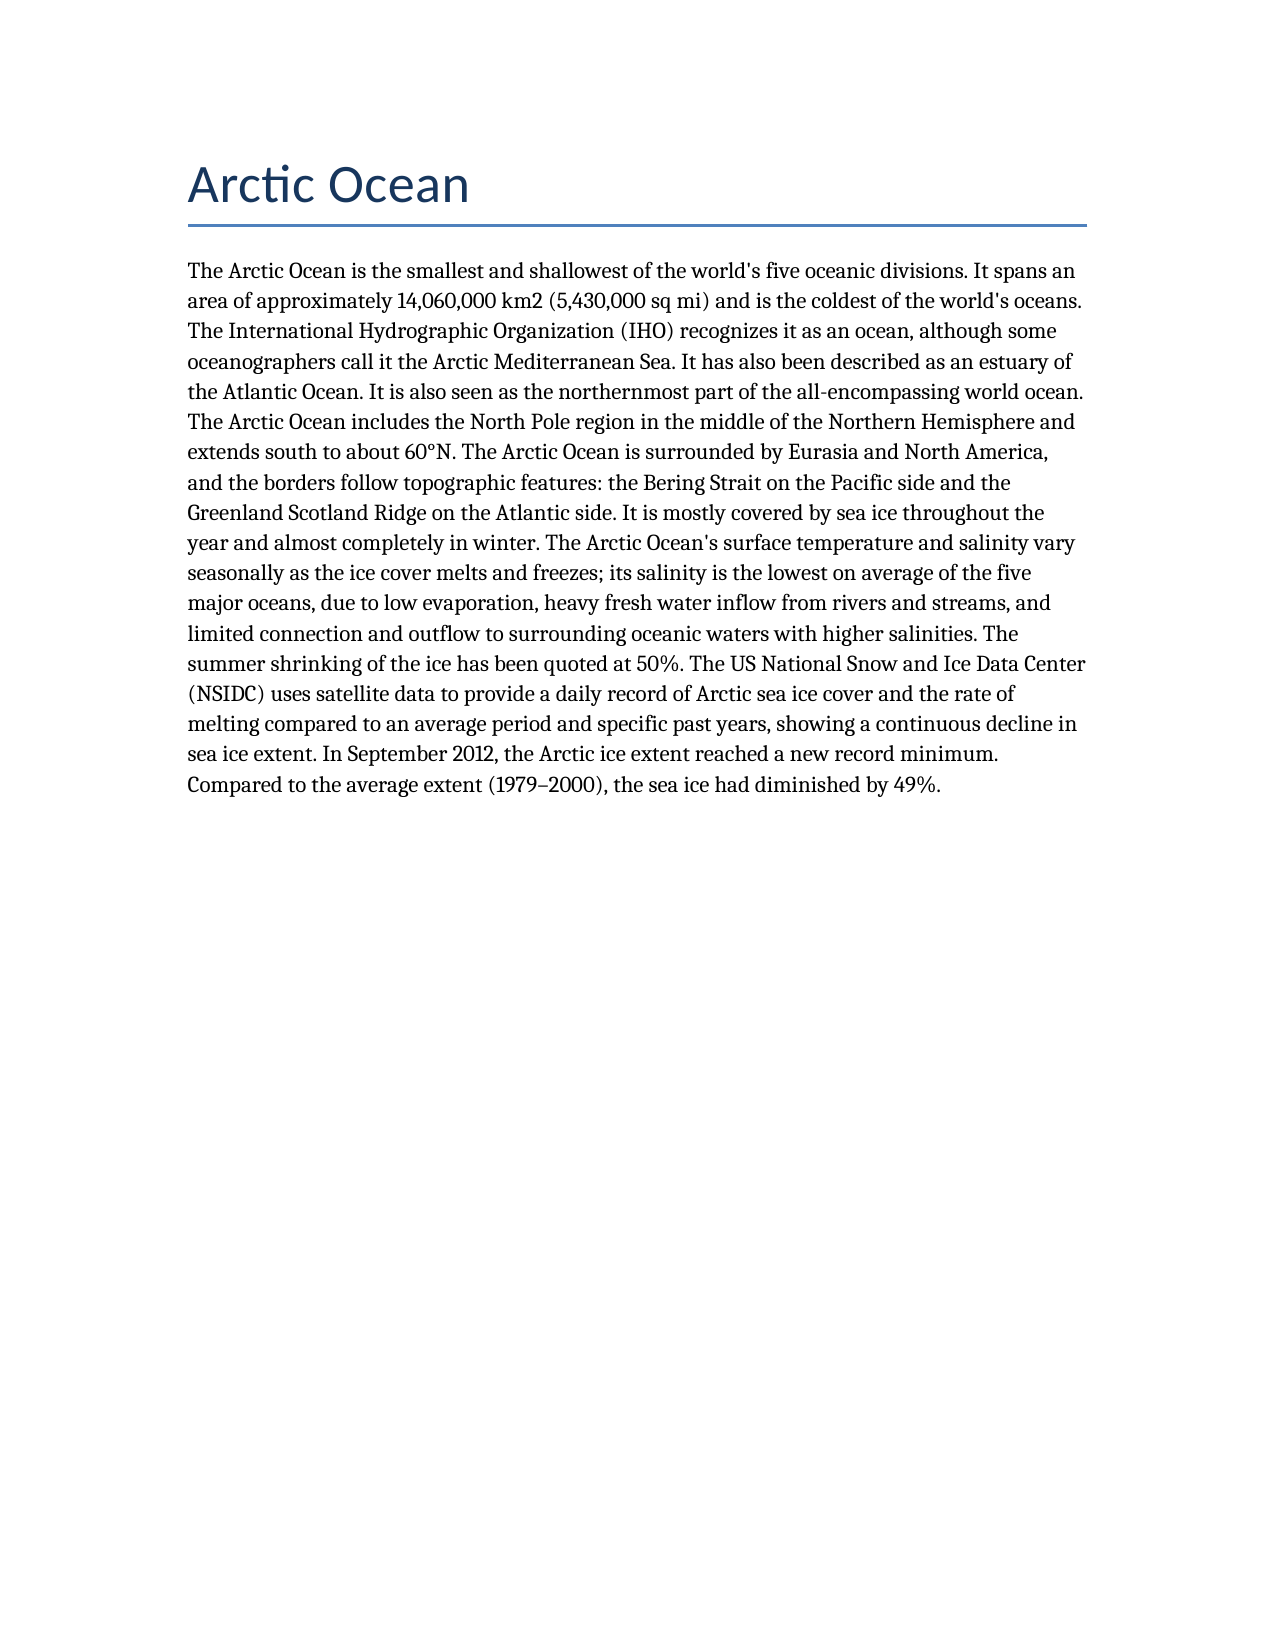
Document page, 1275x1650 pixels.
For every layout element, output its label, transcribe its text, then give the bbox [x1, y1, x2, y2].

title Arctic Ocean [187, 150, 1087, 227]
text The Arctic Ocean is the smallest and shallowest of the world's five oceanic divisions. It spans an area of approximately 14,060,000 km2 (5,430,000 sq mi) and is the coldest of the world's oceans. The International Hydrographic Organization (IHO) recognizes it as an ocean, although some oceanographers call it the Arctic Mediterranean Sea. It has also been described as an estuary of the Atlantic Ocean. It is also seen as the northernmost part of the all-encompassing world ocean. The Arctic Ocean includes the North Pole region in the middle of the Northern Hemisphere and extends south to about 60°N. The Arctic Ocean is surrounded by Eurasia and North America, and the borders follow topographic features: the Bering Strait on the Pacific side and the Greenland Scotland Ridge on the Atlantic side. It is mostly covered by sea ice throughout the year and almost completely in winter. The Arctic Ocean's surface temperature and salinity vary seasonally as the ice cover melts and freezes; its salinity is the lowest on average of the five major oceans, due to low evaporation, heavy fresh water inflow from rivers and streams, and limited connection and outflow to surrounding oceanic waters with higher salinities. The summer shrinking of the ice has been quoted at 50%. The US National Snow and Ice Data Center (NSIDC) uses satellite data to provide a daily record of Arctic sea ice cover and the rate of melting compared to an average period and specific past years, showing a continuous decline in sea ice extent. In September 2012, the Arctic ice extent reached a new record minimum. Compared to the average extent (1979–2000), the sea ice had diminished by 49%. [187, 258, 1087, 798]
